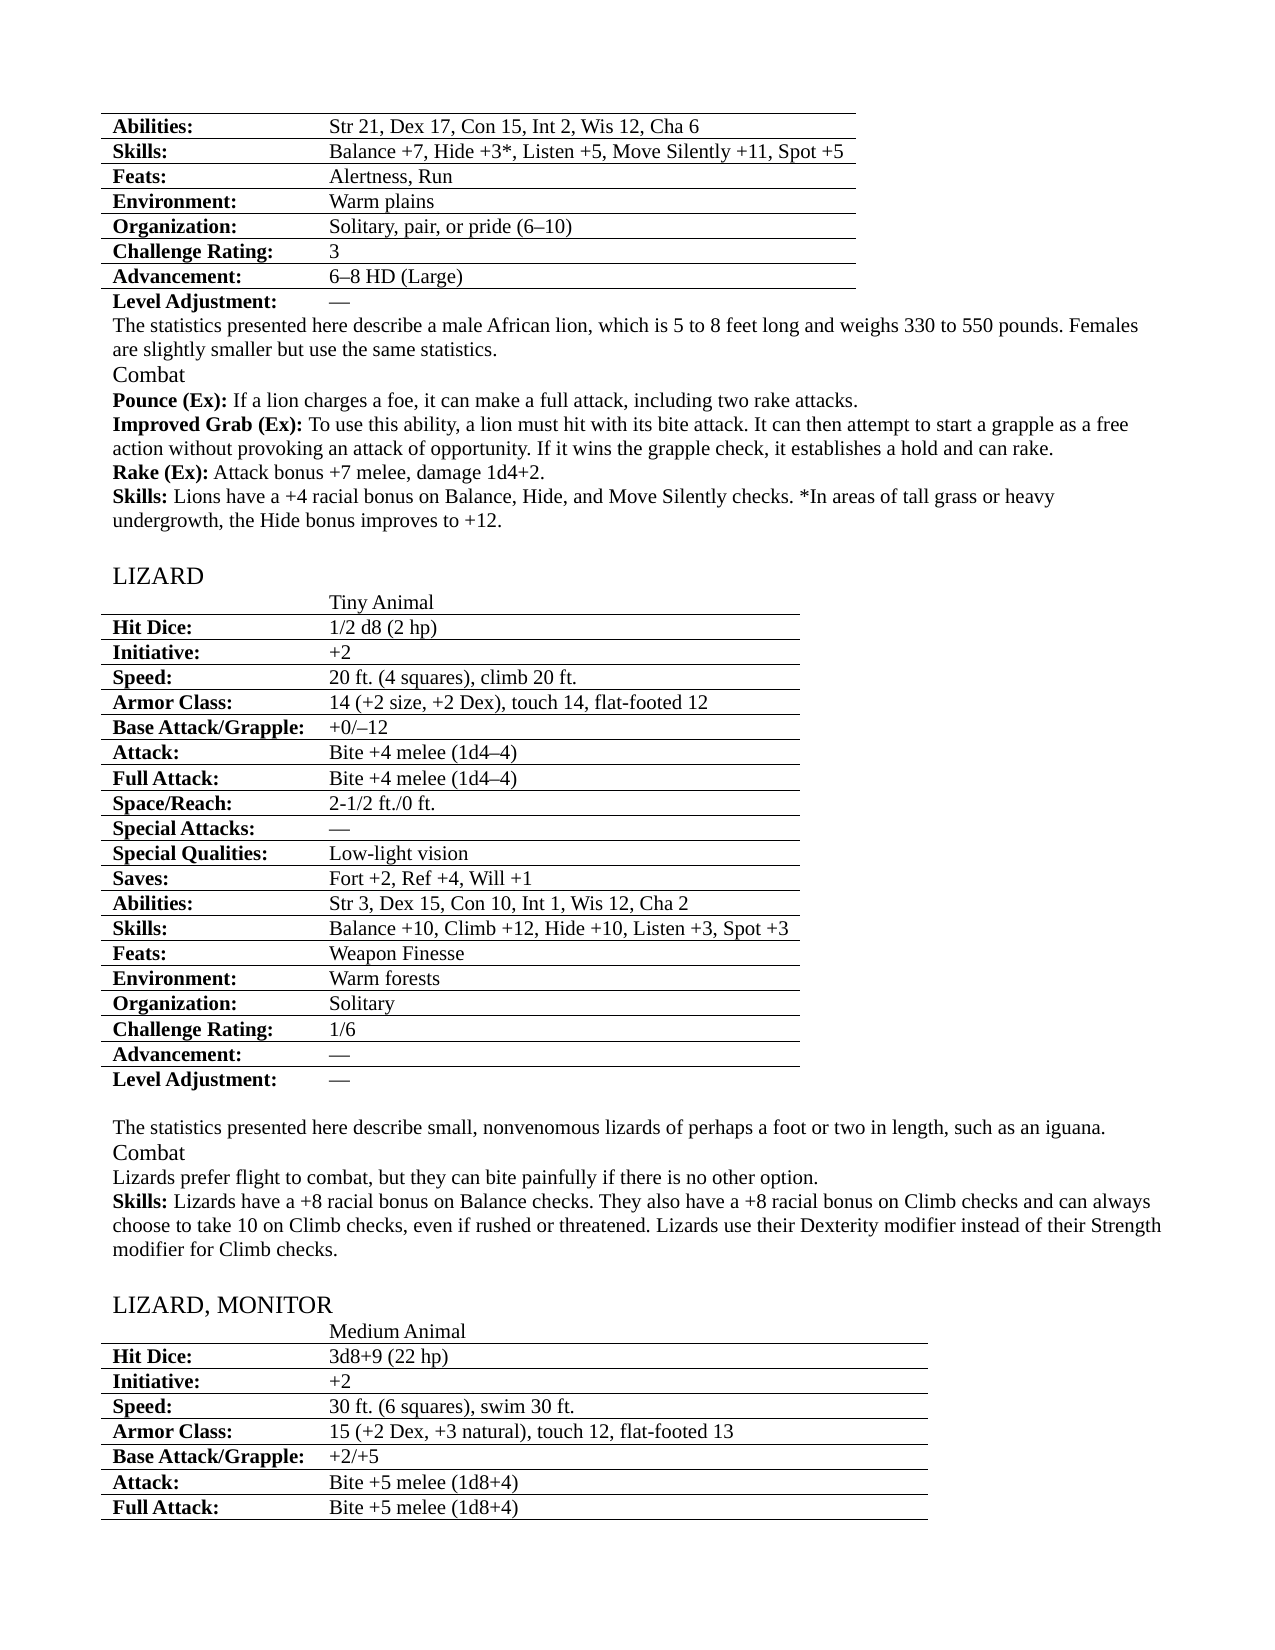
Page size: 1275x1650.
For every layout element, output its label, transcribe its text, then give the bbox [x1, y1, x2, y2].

table_cell Base Attack/Grapple: [101, 715, 318, 739]
table_cell 2-1/2 ft./0 ft. [318, 791, 800, 814]
table_cell Speed: [101, 1394, 318, 1418]
text Lizards prefer flight to combat, but they can bite painfully if there is no other option. [112, 1165, 1162, 1189]
table_cell Initiative: [101, 640, 318, 664]
table_cell Base Attack/Grapple: [101, 1445, 318, 1468]
table_cell Armor Class: [101, 690, 318, 714]
table_cell Space/Reach: [101, 791, 318, 814]
table_cell 3 [318, 239, 856, 263]
table_cell Bite +5 melee (1d8+4) [318, 1495, 927, 1519]
table_cell Skills: [101, 916, 318, 940]
table_cell Skills: [101, 139, 318, 163]
table_cell — [318, 289, 856, 313]
table_cell Bite +5 melee (1d8+4) [318, 1470, 927, 1494]
table_cell Advancement: [101, 264, 318, 288]
table_cell Feats: [101, 164, 318, 188]
table_cell Organization: [101, 214, 318, 238]
table_cell Advancement: [101, 1042, 318, 1066]
table_cell Fort +2, Ref +4, Will +1 [318, 866, 800, 890]
text Skills: Lizards have a +8 racial bonus on Balance checks. They also have a +8 racial bonus on Climb checks and can always choose to take 10 on Climb checks, even if rushed or threatened. Lizards use their Dexterity modifier instead of their Strength modifier for Climb checks. [112, 1189, 1162, 1261]
table_cell Full Attack: [101, 765, 318, 789]
table_cell Weapon Finesse [318, 941, 800, 965]
table_cell +2 [318, 1369, 927, 1393]
table_cell Solitary [318, 991, 800, 1015]
table_cell Armor Class: [101, 1419, 318, 1443]
table_cell Balance +10, Climb +12, Hide +10, Listen +3, Spot +3 [318, 916, 800, 940]
text Skills: Lions have a +4 racial bonus on Balance, Hide, and Move Silently checks. *In areas of tall grass or heavy undergrowth, the Hide bonus improves to +12. [112, 484, 1162, 532]
table_cell Solitary, pair, or pride (6–10) [318, 214, 856, 238]
table_cell Bite +4 melee (1d4–4) [318, 765, 800, 789]
table_cell Initiative: [101, 1369, 318, 1393]
table_cell +2 [318, 640, 800, 664]
table_cell 1/2 d8 (2 hp) [318, 615, 800, 639]
table_cell Hit Dice: [101, 1344, 318, 1368]
table_header [101, 1319, 318, 1343]
table_cell Challenge Rating: [101, 239, 318, 263]
table_cell 6–8 HD (Large) [318, 264, 856, 288]
table_cell Abilities: [101, 891, 318, 915]
table_cell 3d8+9 (22 hp) [318, 1344, 927, 1368]
table_cell Bite +4 melee (1d4–4) [318, 740, 800, 764]
table_cell 15 (+2 Dex, +3 natural), touch 12, flat-footed 13 [318, 1419, 927, 1443]
table_cell Environment: [101, 966, 318, 990]
table_cell +0/–12 [318, 715, 800, 739]
table_cell Special Attacks: [101, 816, 318, 840]
table_cell 20 ft. (4 squares), climb 20 ft. [318, 665, 800, 689]
table_cell Full Attack: [101, 1495, 318, 1519]
text Pounce (Ex): If a lion charges a foe, it can make a full attack, including two rake attacks. [112, 388, 1162, 412]
text LIZARD [112, 561, 1162, 590]
table_cell Warm forests [318, 966, 800, 990]
text The statistics presented here describe small, nonvenomous lizards of perhaps a foot or two in length, such as an iguana. [112, 1115, 1162, 1139]
table_cell 30 ft. (6 squares), swim 30 ft. [318, 1394, 927, 1418]
table_cell 1/6 [318, 1016, 800, 1041]
table_cell Speed: [101, 665, 318, 689]
table_cell 14 (+2 size, +2 Dex), touch 14, flat-footed 12 [318, 690, 800, 714]
table_cell — [318, 816, 800, 840]
table_cell Challenge Rating: [101, 1016, 318, 1041]
table_cell Level Adjustment: [101, 289, 318, 313]
text Combat [112, 361, 1162, 388]
table_cell Organization: [101, 991, 318, 1015]
table_header Tiny Animal [318, 590, 800, 614]
table_cell Alertness, Run [318, 164, 856, 188]
table_cell +2/+5 [318, 1445, 927, 1468]
table_cell Balance +7, Hide +3*, Listen +5, Move Silently +11, Spot +5 [318, 139, 856, 163]
text Rake (Ex): Attack bonus +7 melee, damage 1d4+2. [112, 460, 1162, 484]
table_cell — [318, 1067, 800, 1091]
text Combat [112, 1139, 1162, 1165]
table_cell Saves: [101, 866, 318, 890]
table_cell Attack: [101, 1470, 318, 1494]
table_cell Hit Dice: [101, 615, 318, 639]
table_cell — [318, 1042, 800, 1066]
table_cell Warm plains [318, 189, 856, 213]
table_cell Attack: [101, 740, 318, 764]
text LIZARD, MONITOR [112, 1290, 1162, 1319]
table_cell Low-light vision [318, 841, 800, 865]
table_cell Level Adjustment: [101, 1067, 318, 1091]
table_cell Abilities: [101, 114, 318, 138]
table_header Medium Animal [318, 1319, 927, 1343]
table_cell Special Qualities: [101, 841, 318, 865]
table_header [101, 590, 318, 614]
table_cell Feats: [101, 941, 318, 965]
text The statistics presented here describe a male African lion, which is 5 to 8 feet long and weighs 330 to 550 pounds. Females are slightly smaller but use the same statistics. [112, 313, 1162, 361]
table_cell Str 3, Dex 15, Con 10, Int 1, Wis 12, Cha 2 [318, 891, 800, 915]
table_cell Str 21, Dex 17, Con 15, Int 2, Wis 12, Cha 6 [318, 114, 856, 138]
text Improved Grab (Ex): To use this ability, a lion must hit with its bite attack. It can then attempt to start a grapple as a free action without provoking an attack of opportunity. If it wins the grapple check, it establishes a hold and can rake. [112, 412, 1162, 460]
table_cell Environment: [101, 189, 318, 213]
